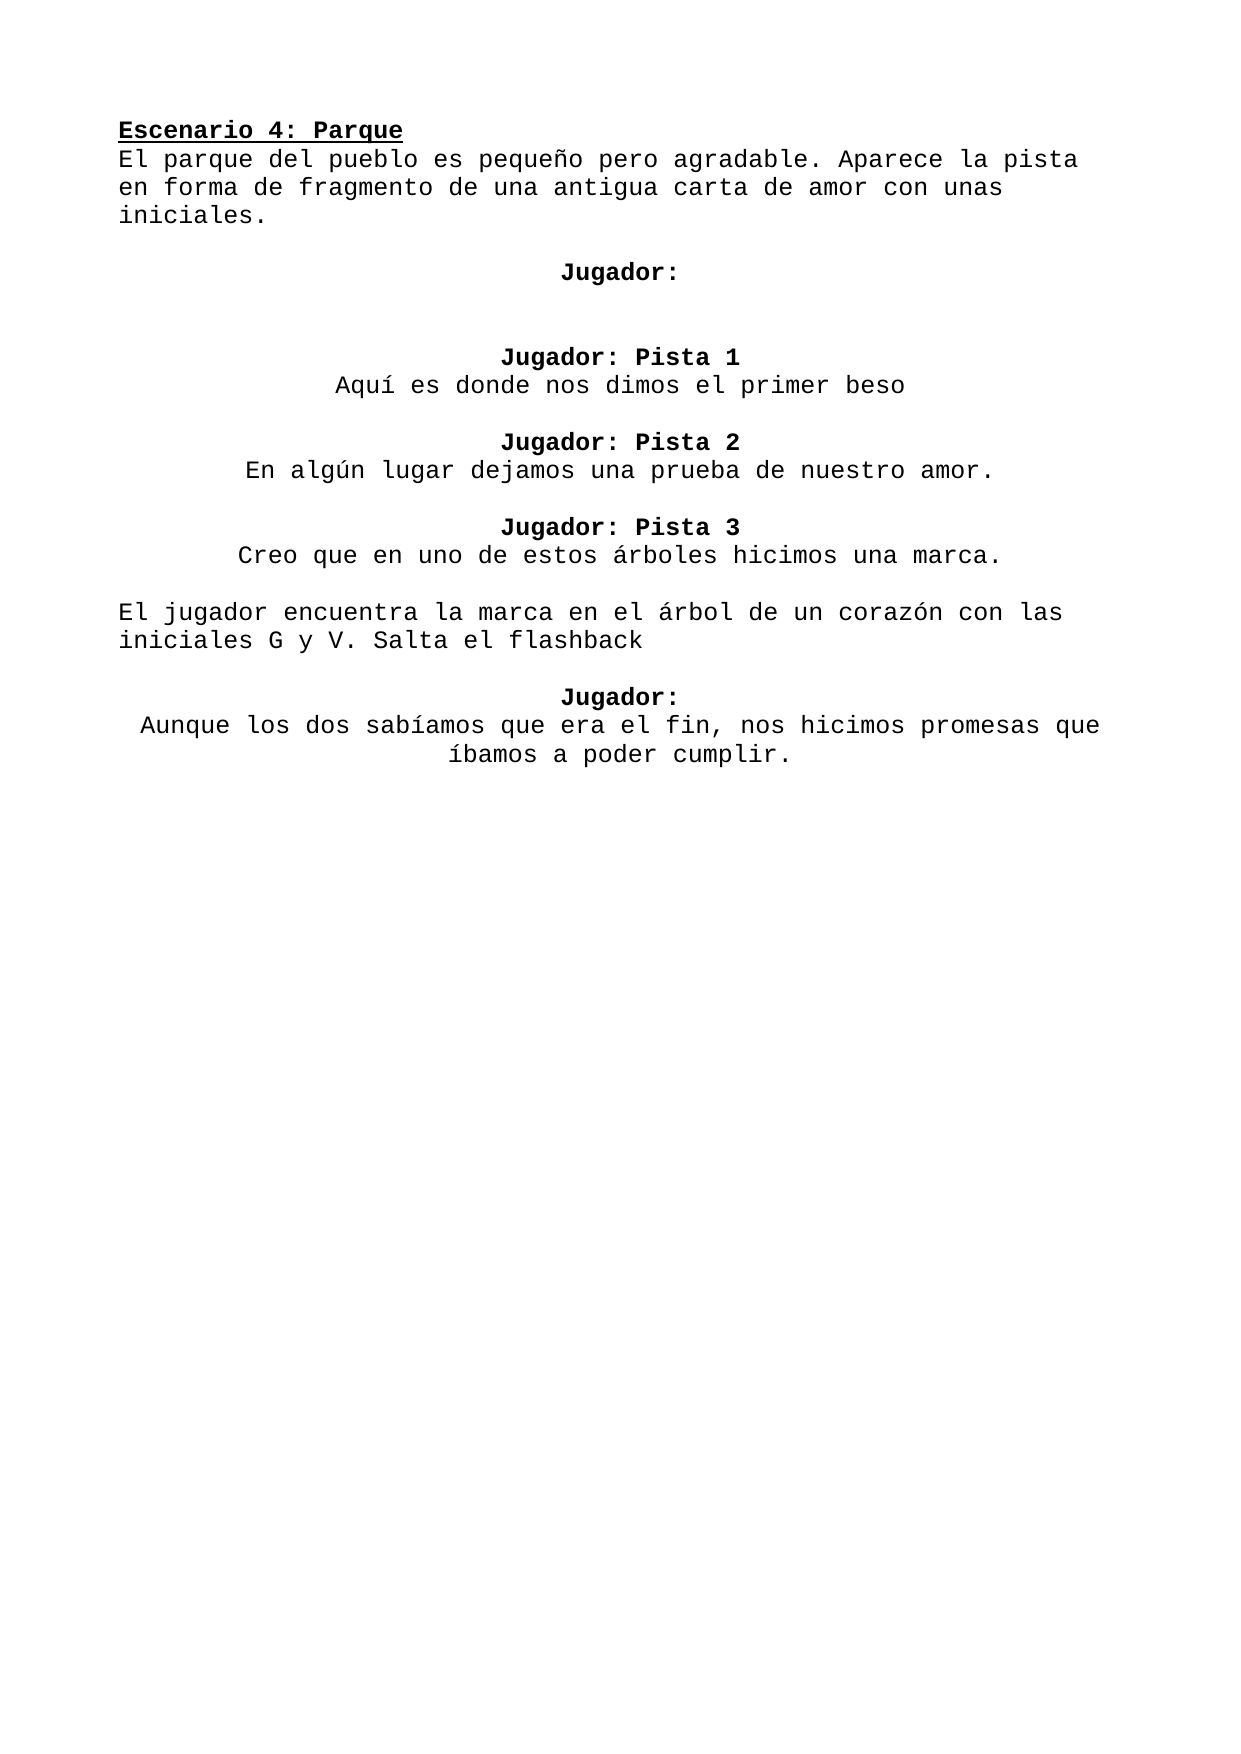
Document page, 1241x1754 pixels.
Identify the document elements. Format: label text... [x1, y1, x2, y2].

text Jugador: Pista 3 [118, 515, 1122, 543]
text Jugador: Pista 1 [118, 345, 1122, 373]
text El parque del pueblo es pequeño pero agradable. Aparece la pista en forma de fragmento de una antigua carta de amor con unas iniciales. [118, 146, 1122, 231]
text Jugador: [118, 260, 1122, 288]
text Aunque los dos sabíamos que era el fin, nos hicimos promesas que íbamos a poder cumplir. [118, 713, 1122, 770]
text Jugador: Pista 2 [118, 430, 1122, 458]
text El jugador encuentra la marca en el árbol de un corazón con las iniciales G y V. Salta el flashback [118, 600, 1122, 656]
text Creo que en uno de estos árboles hicimos una marca. [118, 543, 1122, 571]
text En algún lugar dejamos una prueba de nuestro amor. [118, 458, 1122, 486]
text Jugador: [118, 685, 1122, 713]
text Aquí es donde nos dimos el primer beso [118, 373, 1122, 401]
text Escenario 4: Parque [118, 118, 1122, 146]
